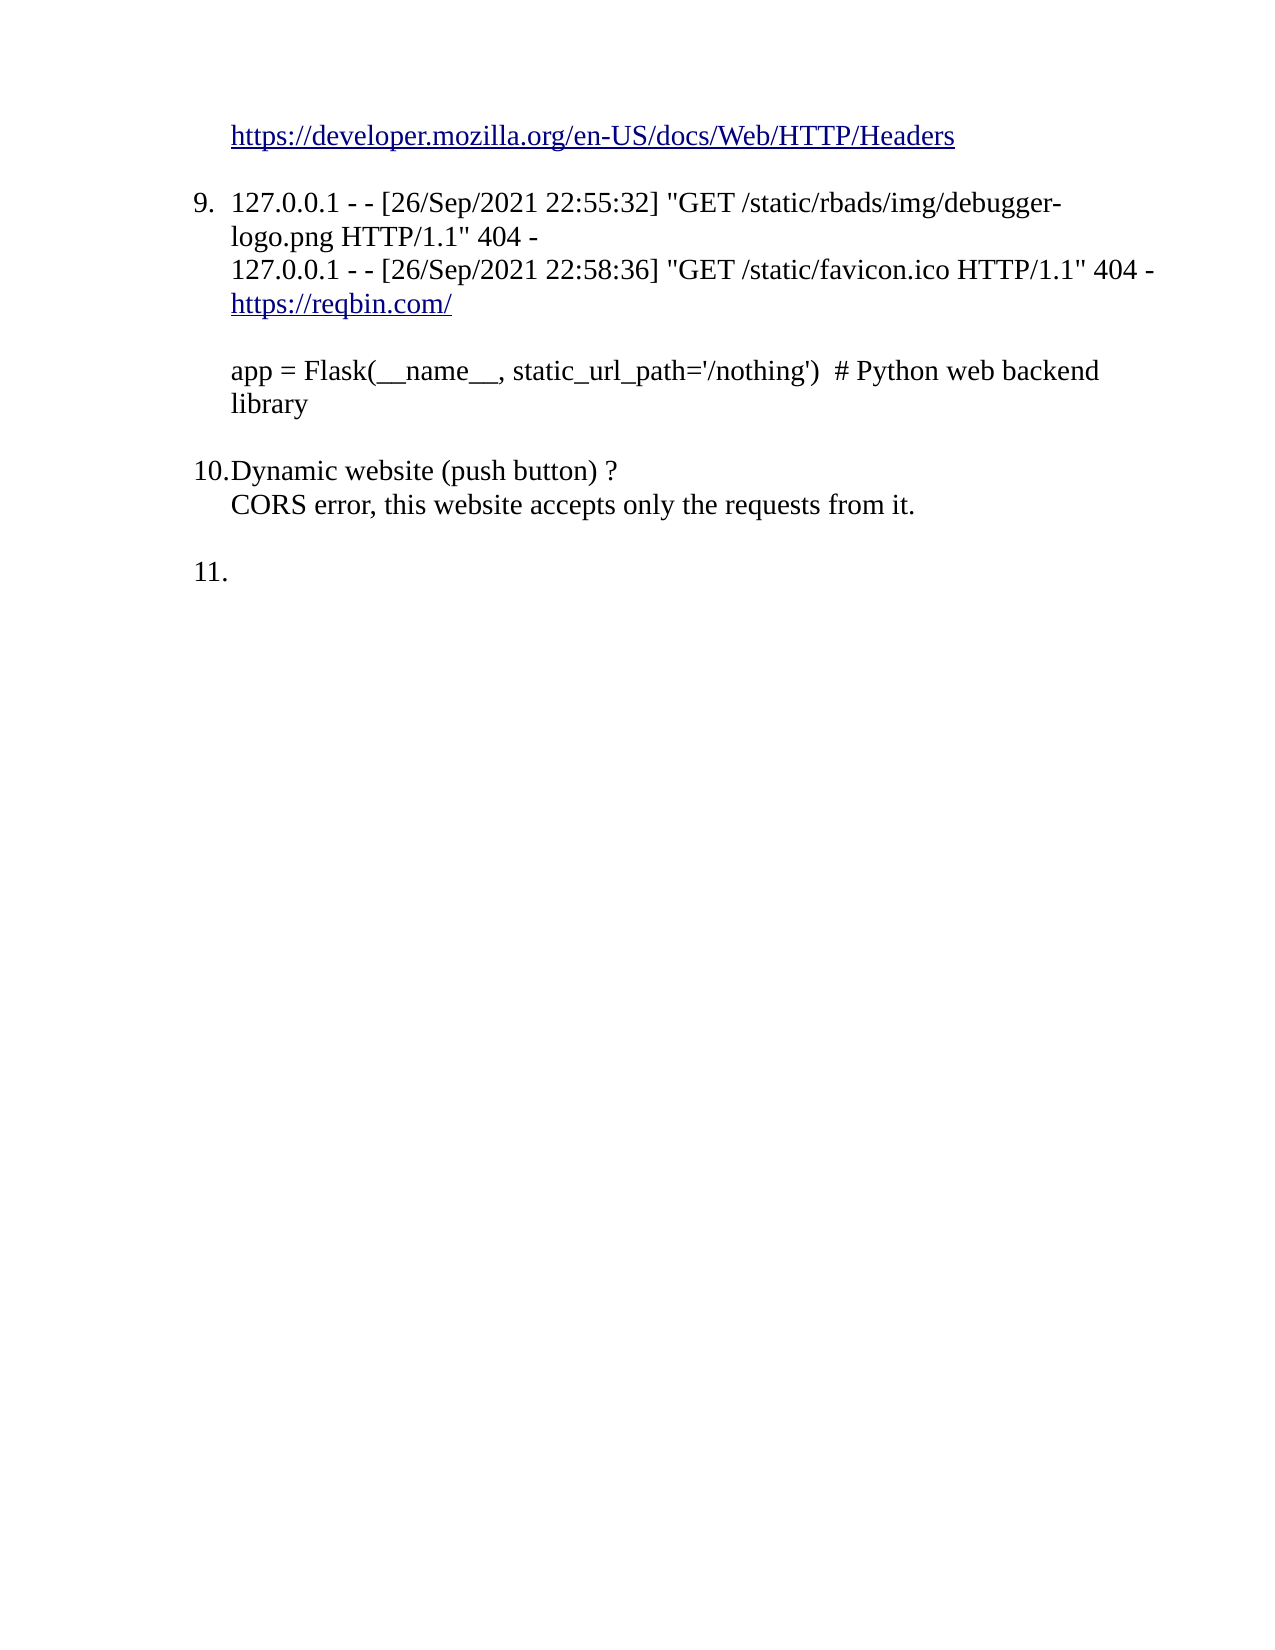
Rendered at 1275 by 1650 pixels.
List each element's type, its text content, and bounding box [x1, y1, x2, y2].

list https://reqbin.com/ [193, 286, 1157, 319]
list https://developer.mozilla.org/en-US/docs/Web/HTTP/Headers [193, 118, 1157, 152]
list CORS error, this website accepts only the requests from it. [193, 487, 1157, 521]
list 127.0.0.1 - - [26/Sep/2021 22:58:36] "GET /static/favicon.ico HTTP/1.1" 404 - [193, 252, 1157, 286]
text app = Flask(__name__, static_url_path='/nothing') # Python web backend library [231, 353, 1157, 420]
list Dynamic website (push button) ? [193, 453, 1157, 487]
list 127.0.0.1 - - [26/Sep/2021 22:55:32] "GET /static/rbads/img/debugger-logo.png HTTP/1.1" 404 - [193, 185, 1157, 252]
